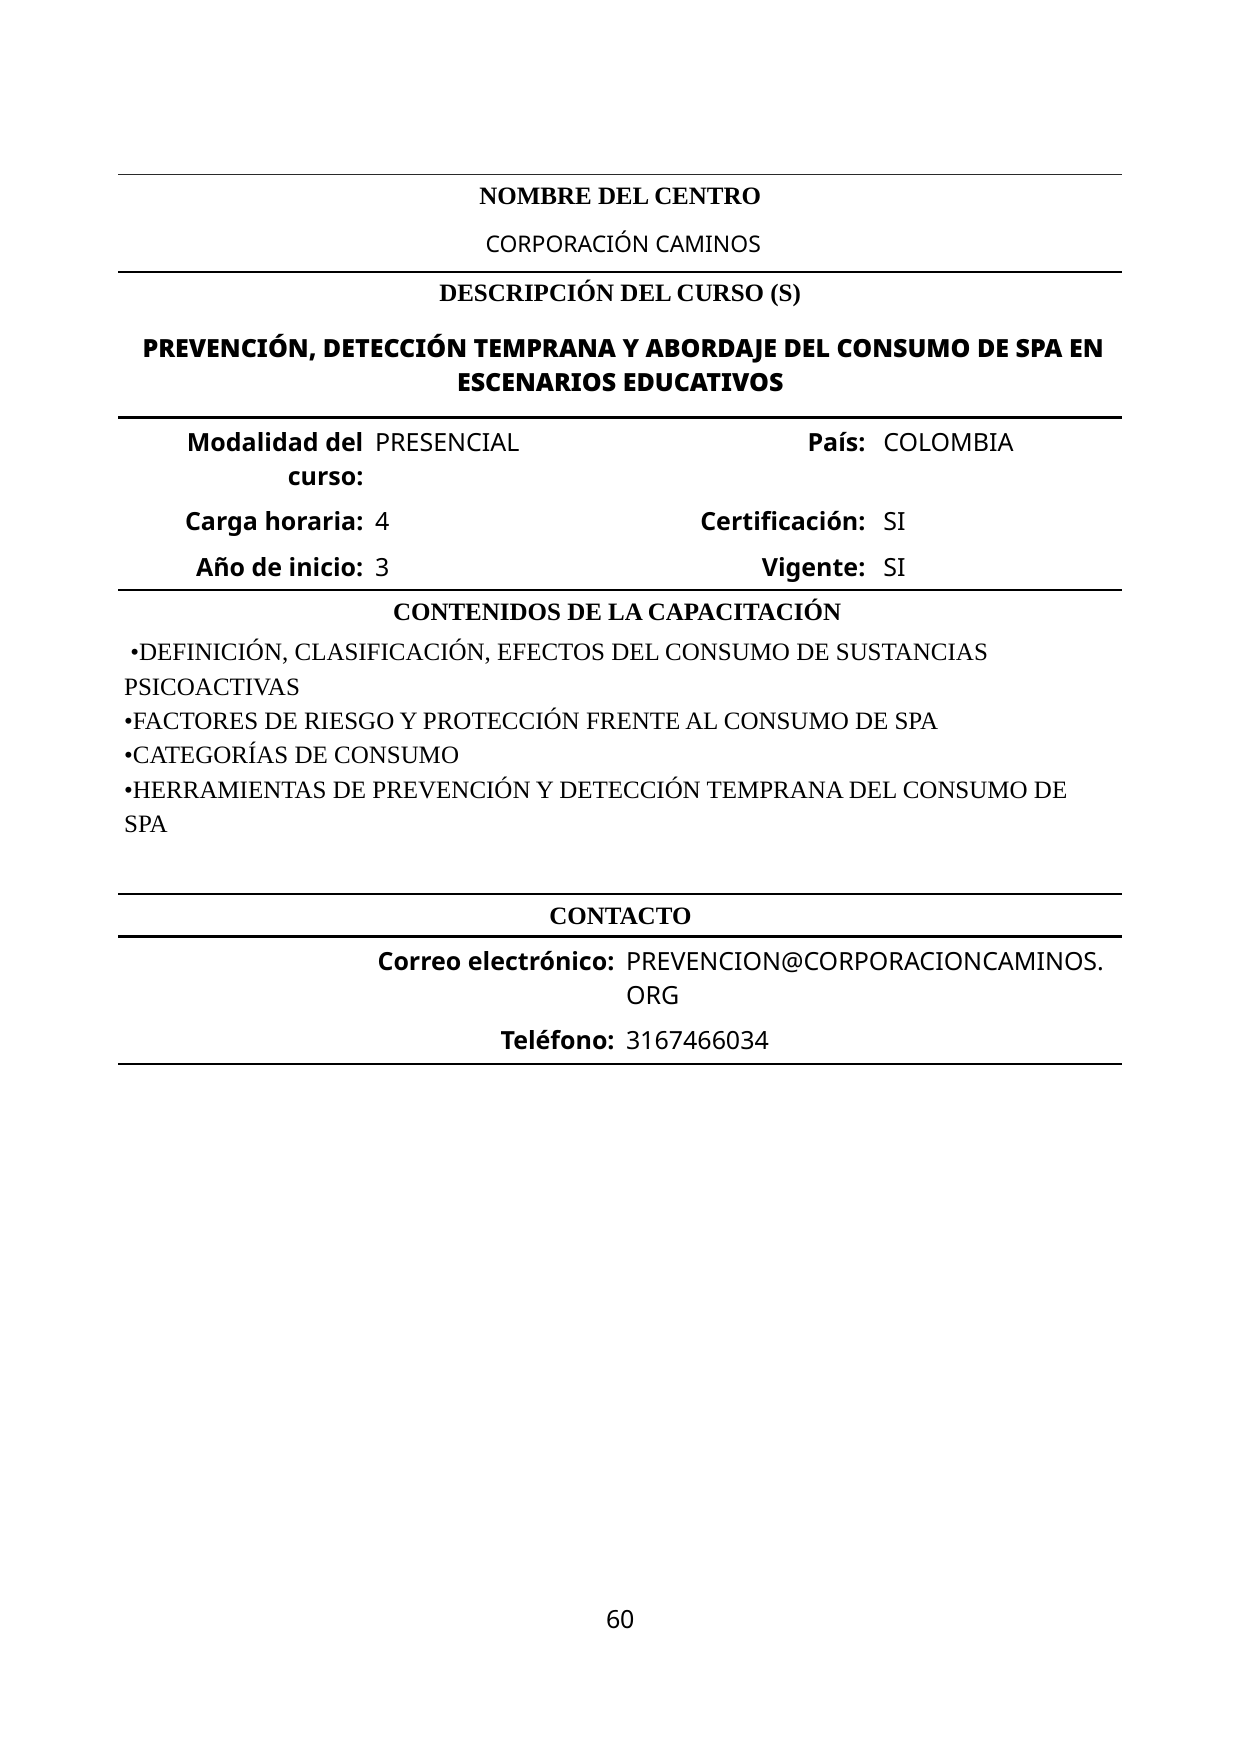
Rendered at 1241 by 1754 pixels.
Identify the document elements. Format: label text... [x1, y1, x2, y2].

table_header NOMBRE DEL CENTRO [118, 176, 1122, 216]
table_cell Correo electrónico: [118, 938, 620, 1017]
table_cell Vigente: [620, 544, 871, 589]
table_cell Modalidad del curso: [118, 419, 369, 498]
table_cell CONTENIDOS DE LA CAPACITACIÓN [118, 591, 1122, 631]
table_cell SI [871, 544, 1122, 589]
table_cell 3167466034 [620, 1017, 1122, 1063]
table_cell Certificación: [620, 498, 871, 544]
table_cell País: [620, 419, 871, 498]
table_cell PREVENCIÓN, DETECCIÓN TEMPRANA Y ABORDAJE DEL CONSUMO DE SPA EN ESCENARIOS EDUCATIVOS [118, 313, 1122, 416]
table_cell Año de inicio: [118, 544, 369, 589]
table_cell CONTACTO [118, 895, 1122, 935]
table_cell Carga horaria: [118, 498, 369, 544]
table_cell SI [871, 498, 1122, 544]
table_cell 4 [369, 498, 620, 544]
table_cell DESCRIPCIÓN DEL CURSO (S) [118, 273, 1122, 313]
table_cell PRESENCIAL [369, 419, 620, 498]
table_cell CORPORACIÓN CAMINOS [118, 216, 1122, 271]
table_cell PREVENCION@CORPORACIONCAMINOS.ORG [620, 938, 1122, 1017]
table_cell Teléfono: [118, 1017, 620, 1063]
table_cell 3 [369, 544, 620, 589]
table_cell •DEFINICIÓN, CLASIFICACIÓN, EFECTOS DEL CONSUMO DE SUSTANCIAS PSICOACTIVAS •FACTORES DE RIESGO Y PROTECCIÓN FRENTE AL CONSUMO DE SPA •CATEGORÍAS DE CONSUMO •HERRAMIENTAS DE PREVENCIÓN Y DETECCIÓN TEMPRANA DEL CONSUMO DE SPA [118, 631, 1122, 893]
table_cell COLOMBIA [871, 419, 1122, 498]
